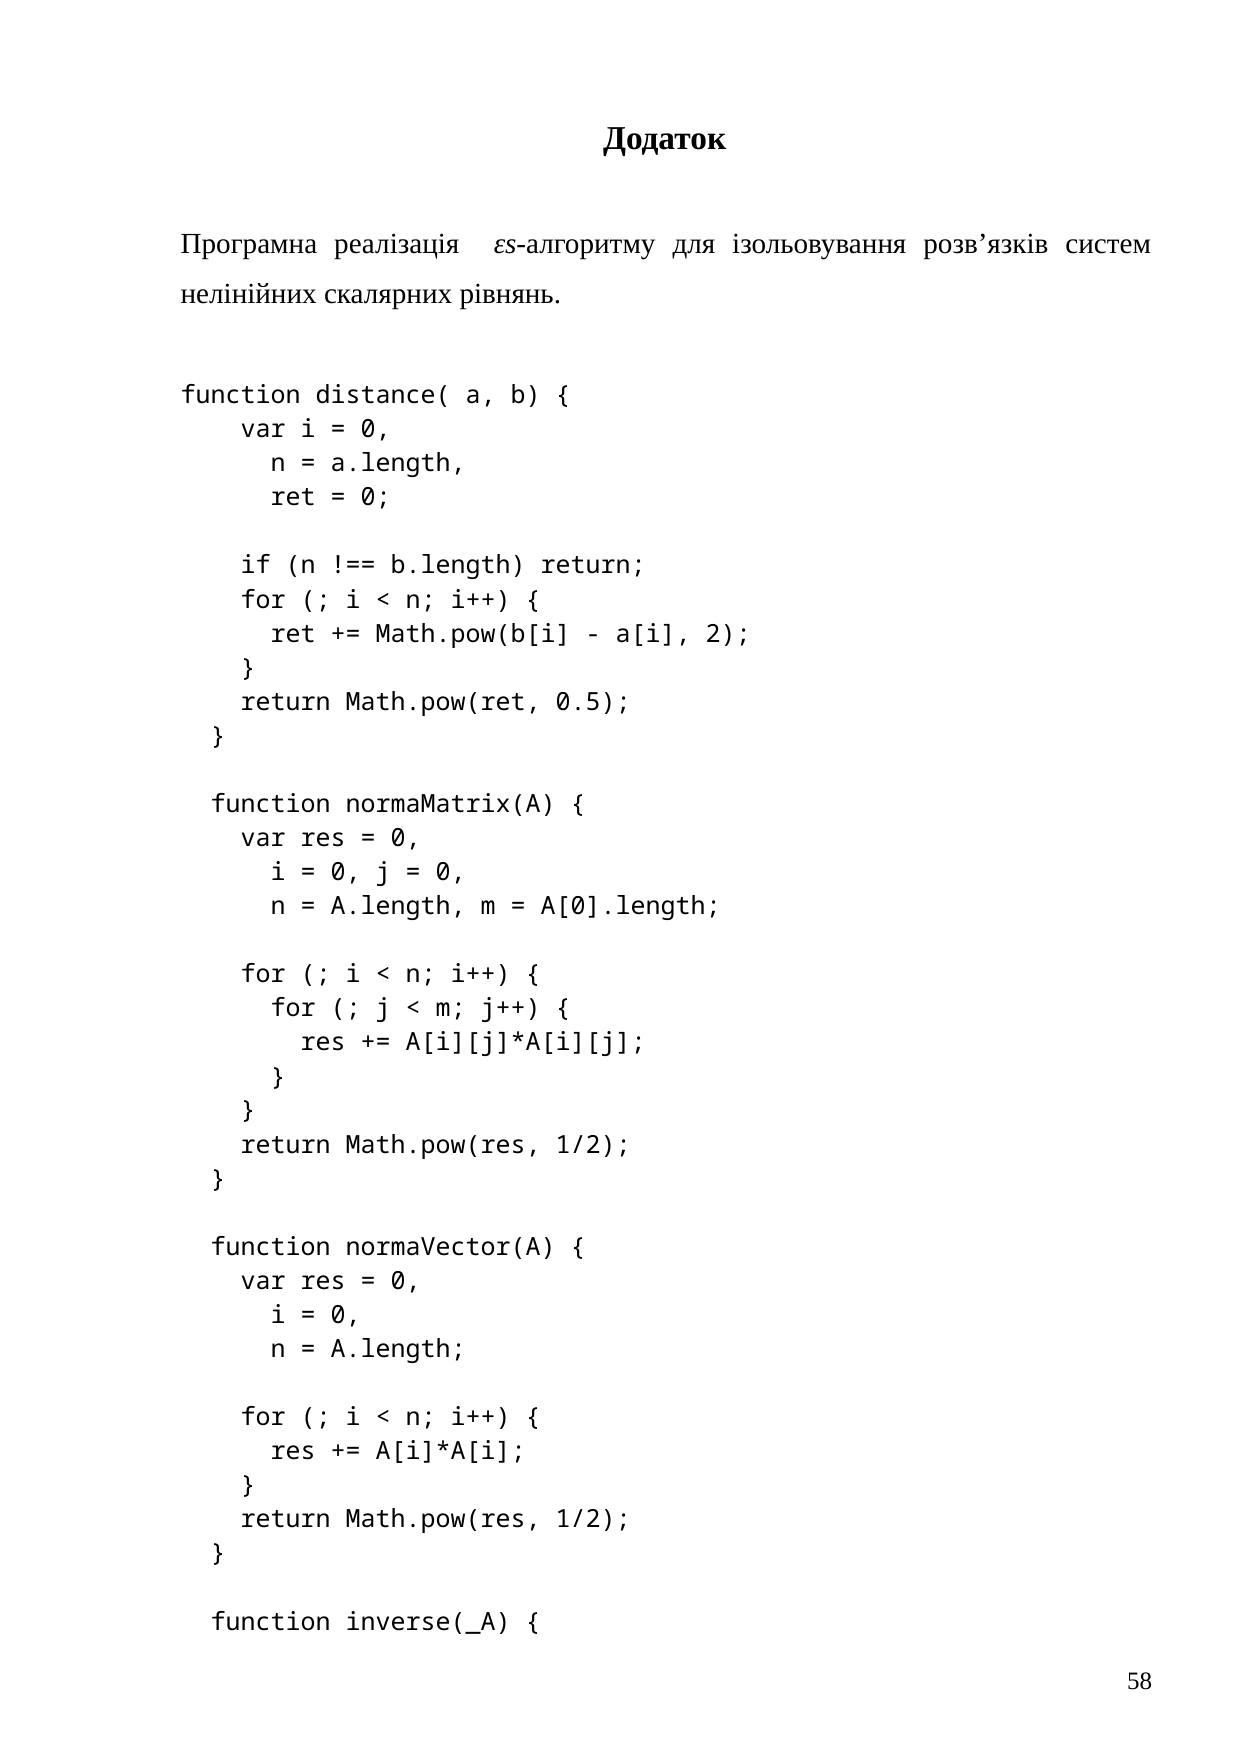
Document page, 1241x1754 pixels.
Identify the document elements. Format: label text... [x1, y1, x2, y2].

text } [180, 1535, 1152, 1569]
text return Math.pow(ret, 0.5); [180, 683, 1152, 717]
text function inverse(_A) { [180, 1603, 1152, 1637]
text for (; j < m; j++) { [180, 990, 1152, 1024]
text } [180, 1092, 1152, 1126]
text n = A.length; [180, 1331, 1152, 1365]
text var i = 0, [180, 411, 1152, 445]
text for (; i < n; i++) { [180, 956, 1152, 990]
text if (n !== b.length) return; [180, 547, 1152, 581]
text } [180, 1467, 1152, 1501]
text } [180, 717, 1152, 752]
text function distance( a, b) { [180, 377, 1152, 411]
text } [180, 1058, 1152, 1092]
text for (; i < n; i++) { [180, 1399, 1152, 1433]
text ret += Math.pow(b[i] - a[i], 2); [180, 615, 1152, 649]
text return Math.pow(res, 1/2); [180, 1501, 1152, 1535]
text i = 0, [180, 1297, 1152, 1331]
text res += A[i]*A[i]; [180, 1433, 1152, 1467]
text var res = 0, [180, 1262, 1152, 1297]
text n = A.length, m = A[0].length; [180, 888, 1152, 922]
text ret = 0; [180, 479, 1152, 513]
text } [180, 649, 1152, 683]
list Програмна реалізація εs-алгоритму для ізольовування розв’язків систем нелінійних скалярних рівнянь. [180, 226, 1152, 310]
text for (; i < n; i++) { [180, 581, 1152, 615]
text } [180, 1160, 1152, 1194]
text n = a.length, [180, 445, 1152, 479]
text function normaVector(A) { [180, 1228, 1152, 1262]
text res += A[i][j]*A[i][j]; [180, 1024, 1152, 1058]
text i = 0, j = 0, [180, 854, 1152, 888]
text function normaMatrix(A) { [180, 786, 1152, 820]
text var res = 0, [180, 820, 1152, 854]
text return Math.pow(res, 1/2); [180, 1126, 1152, 1160]
list Додаток [177, 118, 1152, 156]
